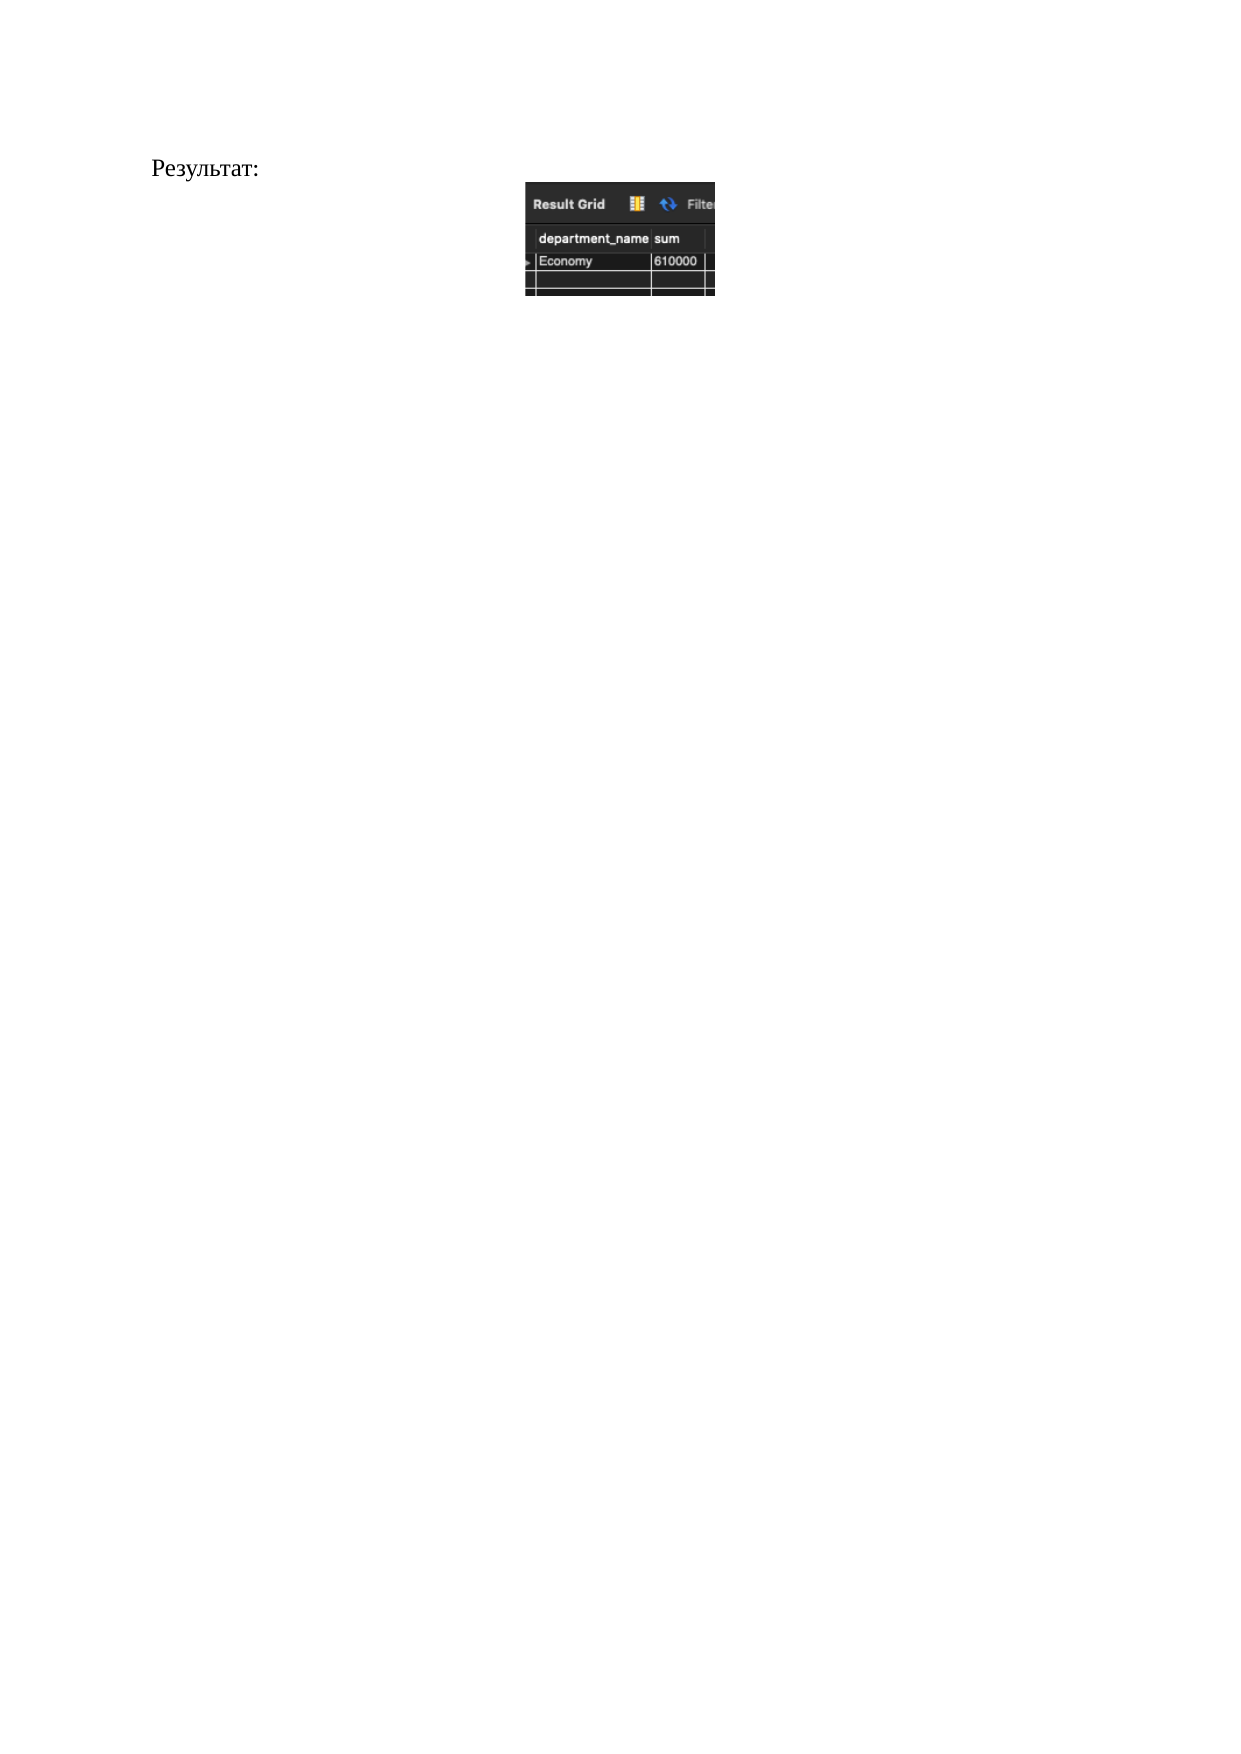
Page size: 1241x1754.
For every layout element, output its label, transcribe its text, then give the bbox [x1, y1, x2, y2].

text Результат: [118, 152, 1122, 183]
picture [525, 182, 715, 296]
